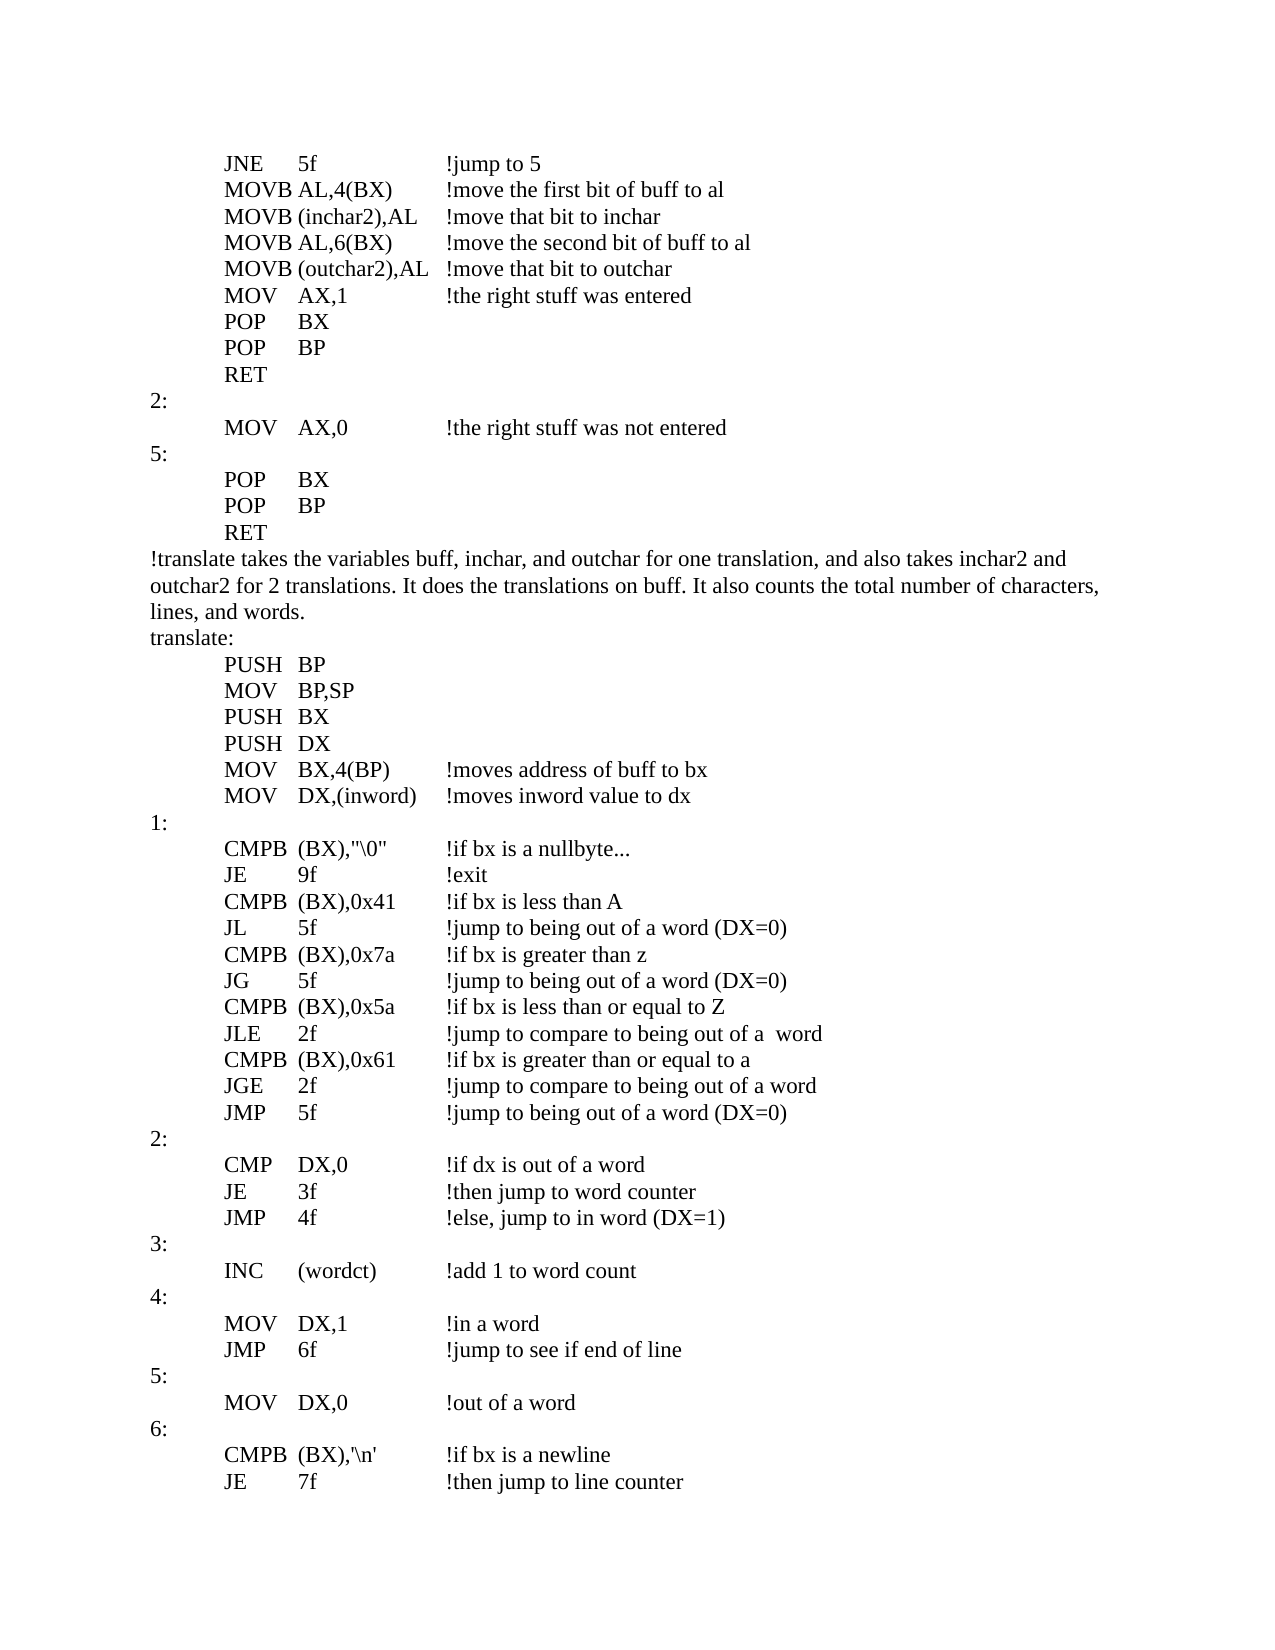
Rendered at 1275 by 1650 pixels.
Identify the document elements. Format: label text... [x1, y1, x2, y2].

text JGE 2f !jump to compare to being out of a word [150, 1072, 1125, 1099]
text RET [150, 519, 1125, 545]
text JE 7f !then jump to line counter [150, 1468, 1125, 1494]
text MOV BX,4(BP) !moves address of buff to bx [150, 756, 1125, 782]
text JE 3f !then jump to word counter [150, 1178, 1125, 1204]
text MOV DX,0 !out of a word [150, 1389, 1125, 1415]
text JG 5f !jump to being out of a word (DX=0) [150, 967, 1125, 993]
text MOVB (inchar2),AL !move that bit to inchar [150, 203, 1125, 229]
text CMPB (BX),"\0" !if bx is a nullbyte... [150, 835, 1125, 862]
text 5: [150, 1362, 1125, 1389]
text MOV DX,(inword) !moves inword value to dx [150, 782, 1125, 809]
text MOVB AL,6(BX) !move the second bit of buff to al [150, 229, 1125, 255]
text 3: [150, 1231, 1125, 1257]
text POP BP [150, 334, 1125, 361]
text JLE 2f !jump to compare to being out of a word [150, 1020, 1125, 1046]
text JMP 4f !else, jump to in word (DX=1) [150, 1204, 1125, 1231]
text PUSH BP [150, 651, 1125, 677]
text JNE 5f !jump to 5 [150, 150, 1125, 176]
text JMP 5f !jump to being out of a word (DX=0) [150, 1099, 1125, 1125]
text 2: [150, 1125, 1125, 1151]
text MOVB (outchar2),AL !move that bit to outchar [150, 255, 1125, 282]
text POP BX [150, 308, 1125, 334]
text JE 9f !exit [150, 862, 1125, 888]
text INC (wordct) !add 1 to word count [150, 1257, 1125, 1283]
text CMPB (BX),0x41 !if bx is less than A [150, 888, 1125, 914]
text 2: [150, 387, 1125, 413]
text CMPB (BX),'\n' !if bx is a newline [150, 1441, 1125, 1468]
text 1: [150, 809, 1125, 835]
text CMP DX,0 !if dx is out of a word [150, 1151, 1125, 1178]
text POP BX [150, 466, 1125, 493]
text MOV AX,0 !the right stuff was not entered [150, 413, 1125, 440]
text MOVB AL,4(BX) !move the first bit of buff to al [150, 176, 1125, 203]
text CMPB (BX),0x5a !if bx is less than or equal to Z [150, 993, 1125, 1020]
text MOV DX,1 !in a word [150, 1309, 1125, 1336]
text MOV BP,SP [150, 677, 1125, 703]
text 5: [150, 440, 1125, 466]
text MOV AX,1 !the right stuff was entered [150, 282, 1125, 308]
text translate: [150, 624, 1125, 651]
text PUSH BX [150, 703, 1125, 730]
text POP BP [150, 493, 1125, 519]
text CMPB (BX),0x7a !if bx is greater than z [150, 941, 1125, 967]
text PUSH DX [150, 730, 1125, 756]
text CMPB (BX),0x61 !if bx is greater than or equal to a [150, 1046, 1125, 1072]
text JL 5f !jump to being out of a word (DX=0) [150, 914, 1125, 941]
text !translate takes the variables buff, inchar, and outchar for one translation, and also takes inchar2 and outchar2 for 2 translations. It does the translations on buff. It also counts the total number of characters, lines, and words. [150, 545, 1125, 624]
text RET [150, 361, 1125, 387]
text 6: [150, 1415, 1125, 1441]
text 4: [150, 1283, 1125, 1309]
text JMP 6f !jump to see if end of line [150, 1336, 1125, 1362]
